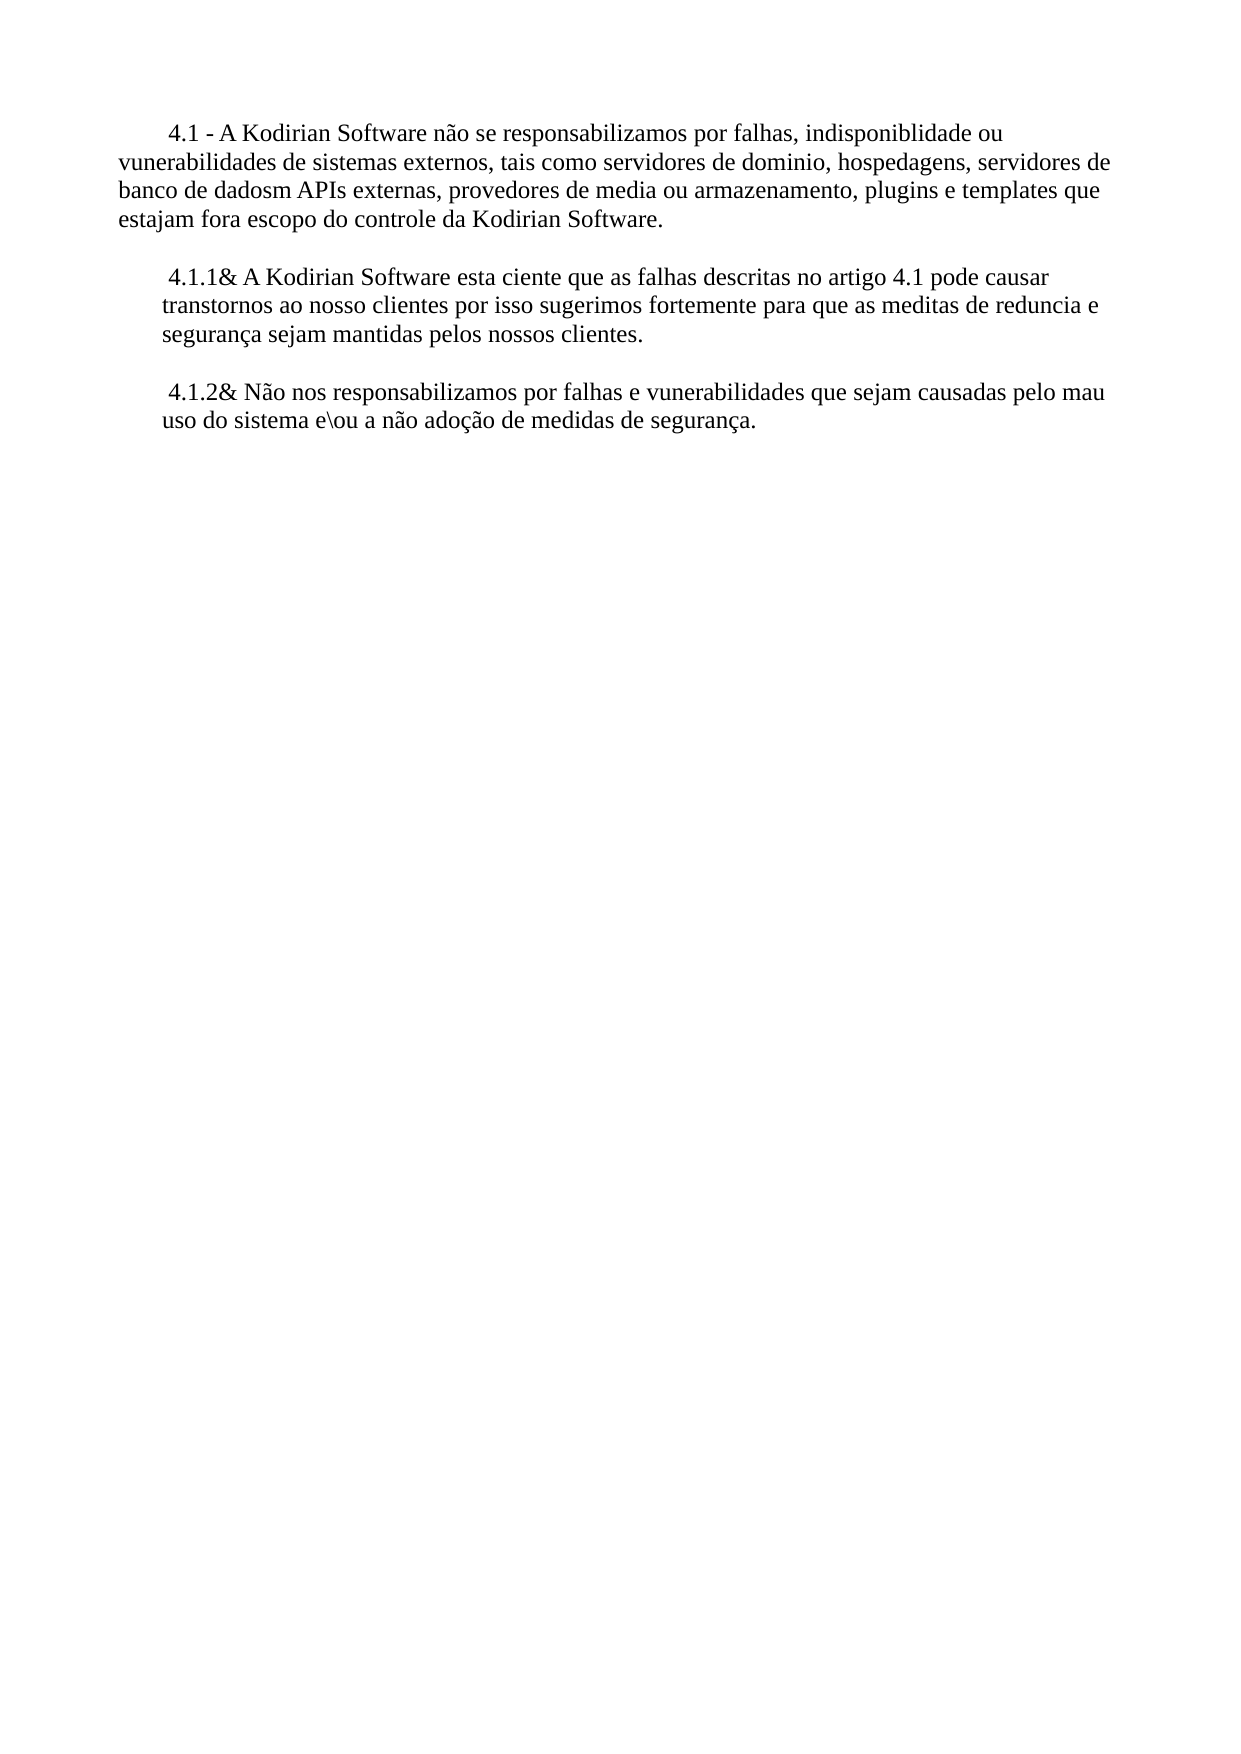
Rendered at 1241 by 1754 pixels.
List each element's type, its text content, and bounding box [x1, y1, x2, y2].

text 4.1.1& A Kodirian Software esta ciente que as falhas descritas no artigo 4.1 pode causar transtornos ao nosso clientes por isso sugerimos fortemente para que as meditas de reduncia e segurança sejam mantidas pelos nossos clientes. [118, 262, 1122, 348]
text 4.1 - A Kodirian Software não se responsabilizamos por falhas, indisponiblidade ou vunerabilidades de sistemas externos, tais como servidores de dominio, hospedagens, servidores de banco de dadosm APIs externas, provedores de media ou armazenamento, plugins e templates que estajam fora escopo do controle da Kodirian Software. [118, 118, 1122, 233]
text 4.1.2& Não nos responsabilizamos por falhas e vunerabilidades que sejam causadas pelo mau uso do sistema e\ou a não adoção de medidas de segurança. [118, 377, 1122, 434]
